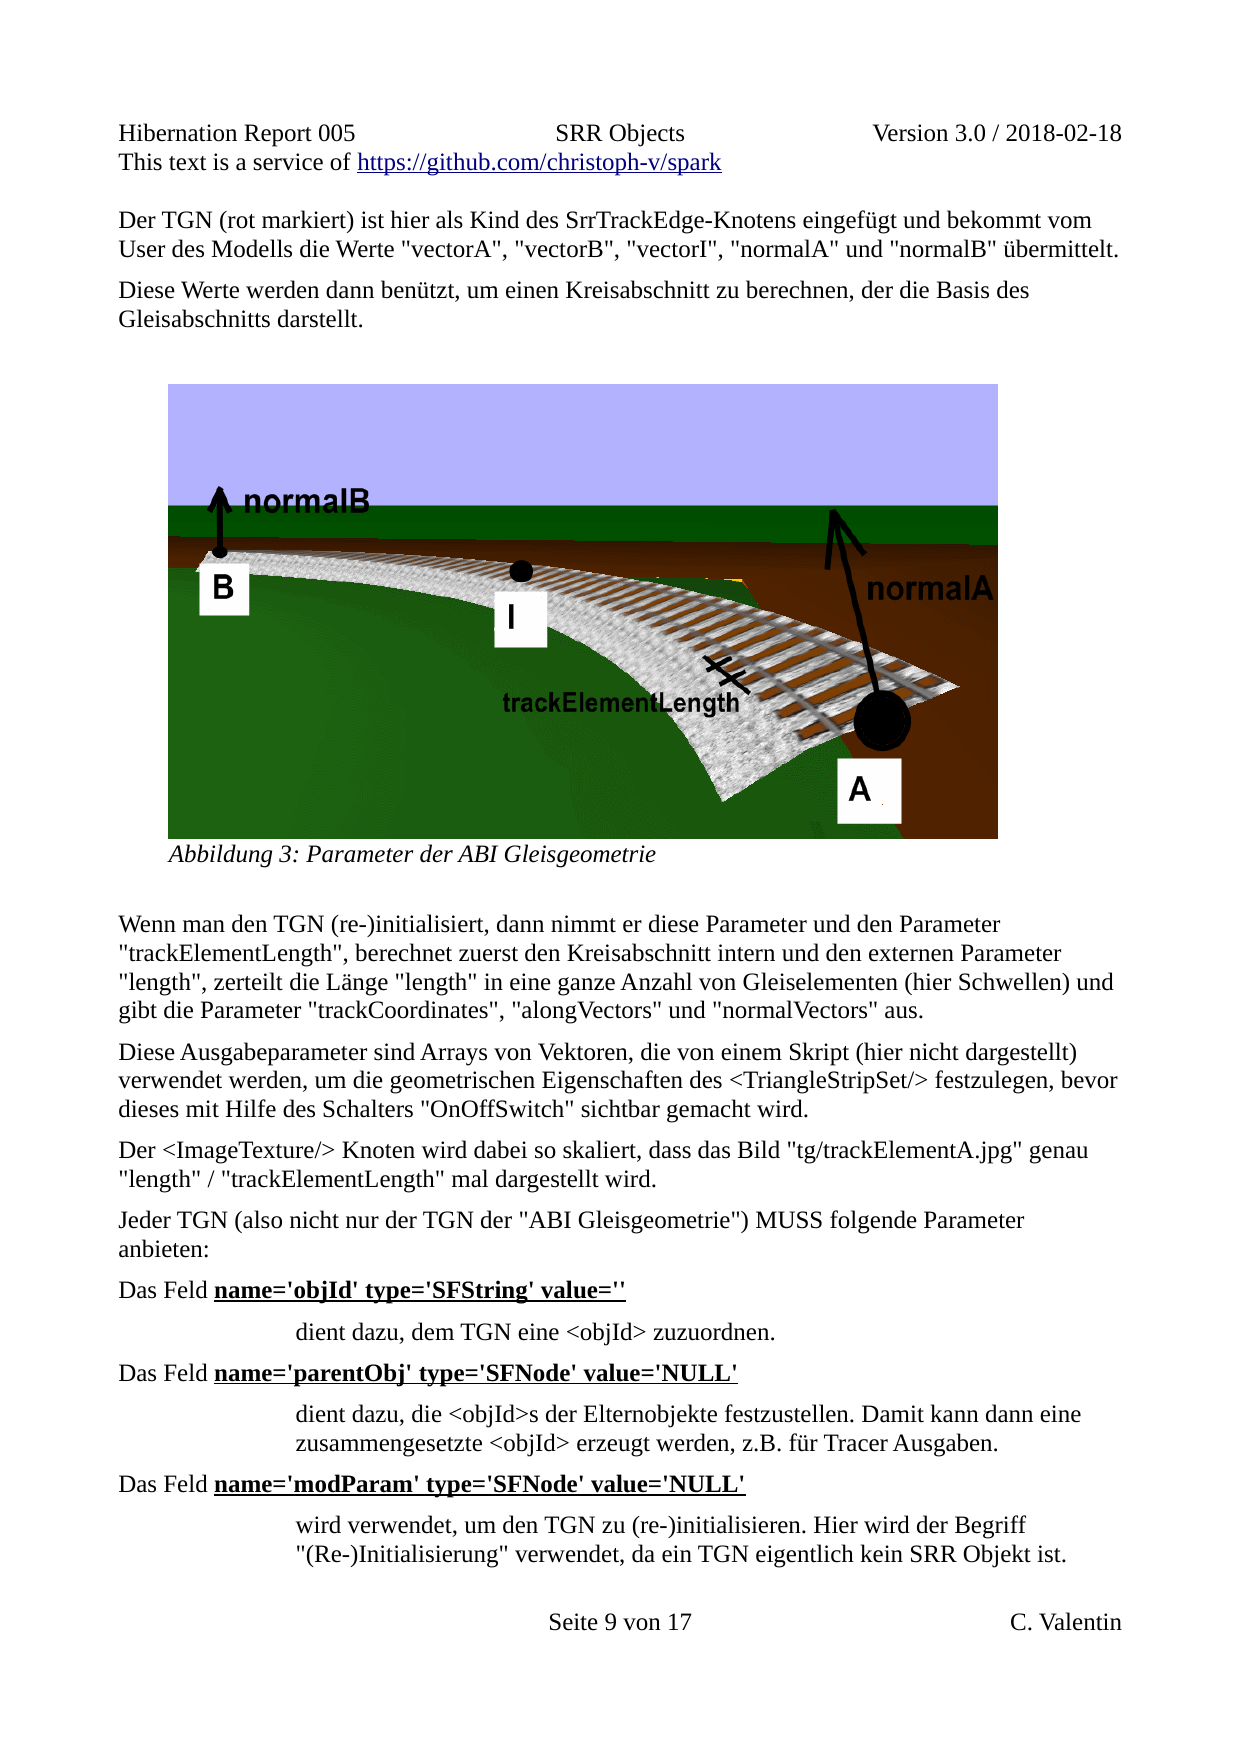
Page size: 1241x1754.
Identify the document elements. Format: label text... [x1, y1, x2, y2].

picture [168, 384, 998, 839]
text dient dazu, die <objId>s der Elternobjekte festzustellen. Damit kann dann eine zusammengesetzte <objId> erzeugt werden, z.B. für Tracer Ausgaben. [295, 1399, 1122, 1457]
text Wenn man den TGN (re-)initialisiert, dann nimmt er diese Parameter und den Parameter "trackElementLength", berechnet zuerst den Kreisabschnitt intern und den externen Parameter "length", zerteilt die Länge "length" in eine ganze Anzahl von Gleiselementen (hier Schwellen) und gibt die Parameter "trackCoordinates", "alongVectors" und "normalVectors" aus. [118, 909, 1122, 1024]
text Das Feld name='objId' type='SFString' value='' [118, 1275, 1122, 1304]
text Der TGN (rot markiert) ist hier als Kind des SrrTrackEdge-Knotens eingefügt und bekommt vom User des Modells die Werte "vectorA", "vectorB", "vectorI", "normalA" und "normalB" übermittelt. [118, 205, 1122, 263]
text Der <ImageTexture/> Knoten wird dabei so skaliert, dass das Bild "tg/trackElementA.jpg" genau "length" / "trackElementLength" mal dargestellt wird. [118, 1135, 1122, 1193]
text Das Feld name='modParam' type='SFNode' value='NULL' [118, 1469, 1122, 1498]
text Jeder TGN (also nicht nur der TGN der "ABI Gleisgeometrie") MUSS folgende Parameter anbieten: [118, 1205, 1122, 1263]
text dient dazu, dem TGN eine <objId> zuzuordnen. [295, 1317, 1122, 1345]
text wird verwendet, um den TGN zu (re-)initialisieren. Hier wird der Begriff "(Re-)Initialisierung" verwendet, da ein TGN eigentlich kein SRR Objekt ist. [295, 1510, 1122, 1568]
text Das Feld name='parentObj' type='SFNode' value='NULL' [118, 1358, 1122, 1387]
text Diese Ausgabeparameter sind Arrays von Vektoren, die von einem Skript (hier nicht dargestellt) verwendet werden, um die geometrischen Eigenschaften des <TriangleStripSet/> festzulegen, bevor dieses mit Hilfe des Schalters "OnOffSwitch" sichtbar gemacht wird. [118, 1037, 1122, 1123]
text Diese Werte werden dann benützt, um einen Kreisabschnitt zu berechnen, der die Basis des Gleisabschnitts darstellt. [118, 275, 1122, 333]
text Abbildung 3: Parameter der ABI Gleisgeometrie [169, 839, 998, 868]
